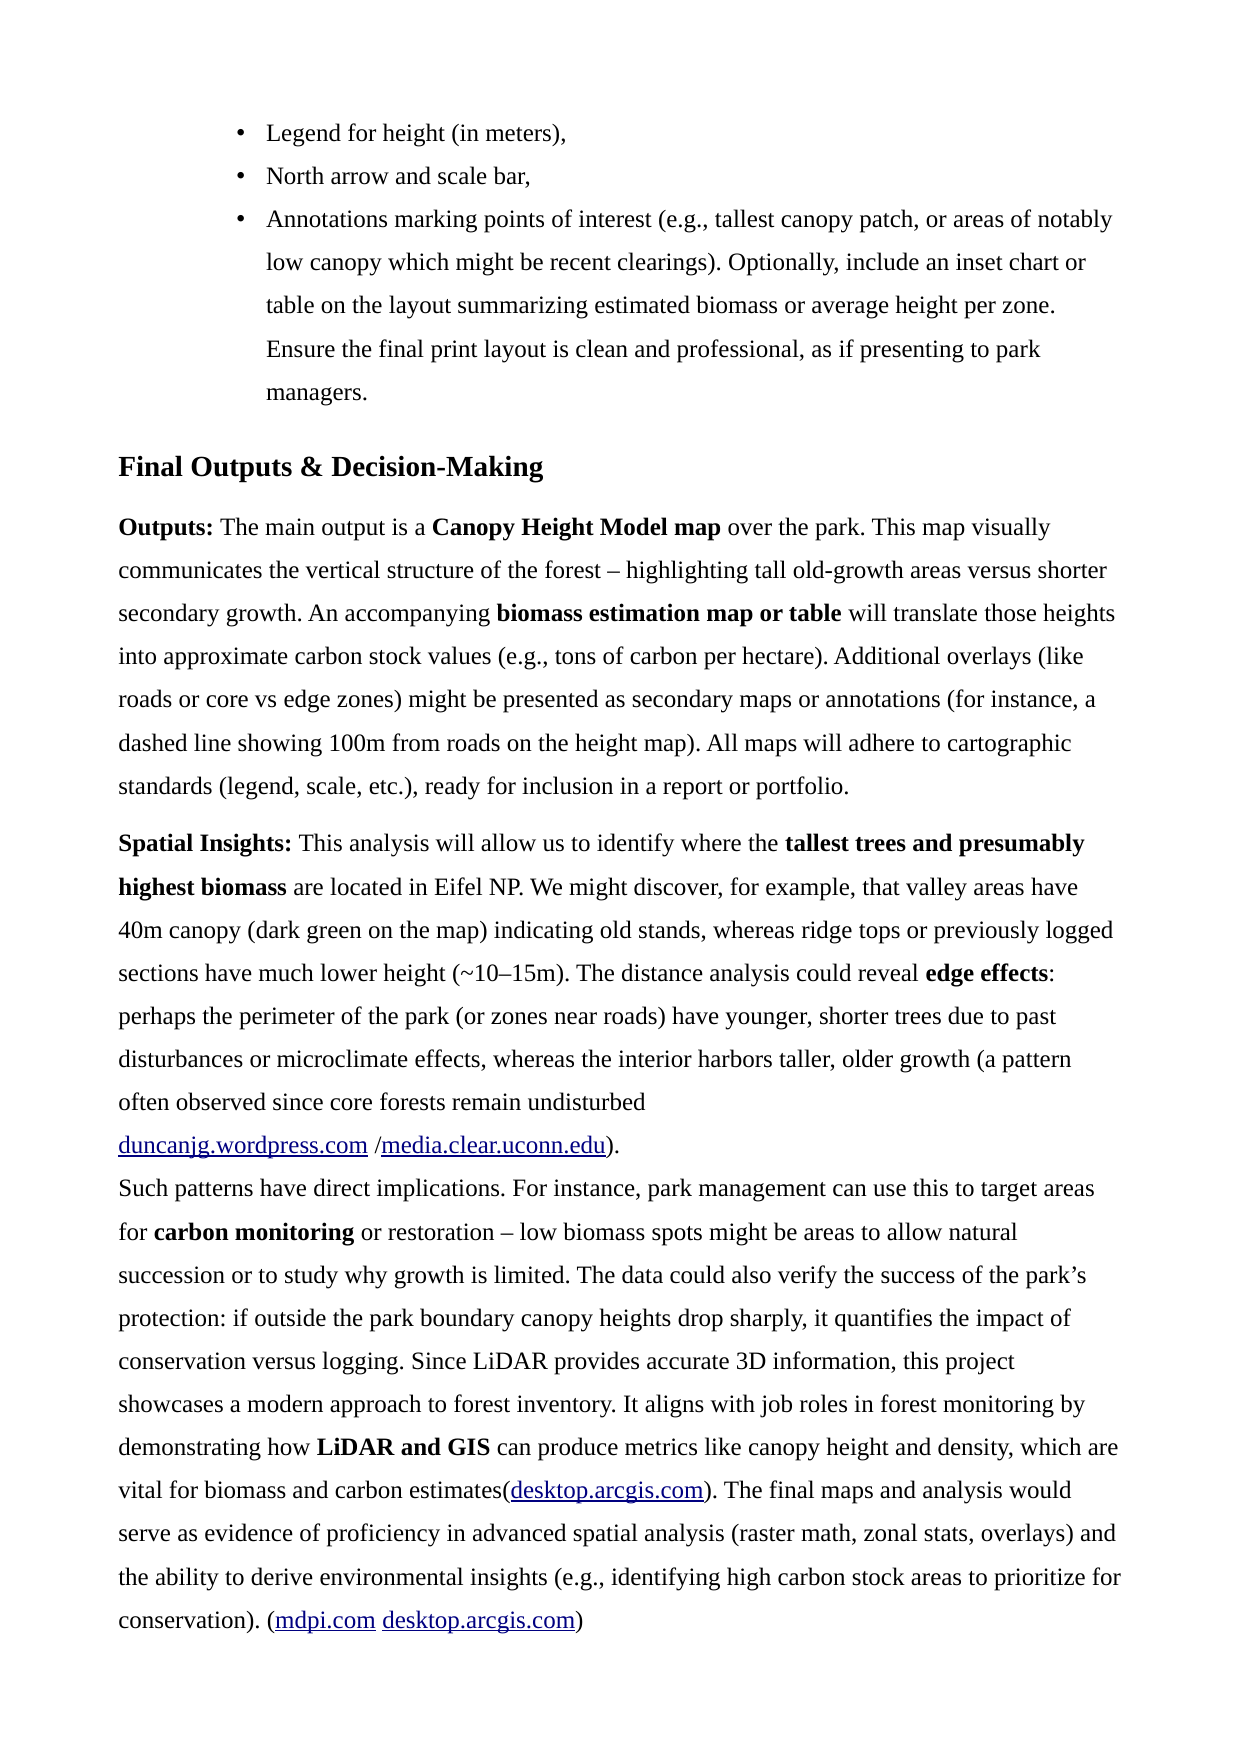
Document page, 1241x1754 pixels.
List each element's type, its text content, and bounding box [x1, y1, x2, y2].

list Annotations marking points of interest (e.g., tallest canopy patch, or areas of notably low canopy which might be recent clearings). Optionally, include an inset chart or table on the layout summarizing estimated biomass or average height per zone. Ensure the final print layout is clean and professional, as if presenting to park managers. [236, 204, 1122, 406]
text Outputs: The main output is a Canopy Height Model map over the park. This map visually communicates the vertical structure of the forest – highlighting tall old-growth areas versus shorter secondary growth. An accompanying biomass estimation map or table will translate those heights into approximate carbon stock values (e.g., tons of carbon per hectare). Additional overlays (like roads or core vs edge zones) might be presented as secondary maps or annotations (for instance, a dashed line showing 100m from roads on the height map). All maps will adhere to cartographic standards (legend, scale, etc.), ready for inclusion in a report or portfolio. [118, 512, 1122, 799]
list Legend for height (in meters), [236, 118, 1122, 147]
subtitle Final Outputs & Decision-Making [118, 449, 1122, 483]
text Such patterns have direct implications. For instance, park management can use this to target areas for carbon monitoring or restoration – low biomass spots might be areas to allow natural succession or to study why growth is limited. The data could also verify the success of the park’s protection: if outside the park boundary canopy heights drop sharply, it quantifies the impact of conservation versus logging. Since LiDAR provides accurate 3D information, this project showcases a modern approach to forest inventory. It aligns with job roles in forest monitoring by demonstrating how LiDAR and GIS can produce metrics like canopy height and density, which are vital for biomass and carbon estimates​(desktop.arcgis.com). The final maps and analysis would serve as evidence of proficiency in advanced spatial analysis (raster math, zonal stats, overlays) and the ability to derive environmental insights (e.g., identifying high carbon stock areas to prioritize for conservation).​ (mdpi.com desktop.arcgis.com) [118, 1173, 1122, 1633]
list North arrow and scale bar, [236, 161, 1122, 190]
text Spatial Insights: This analysis will allow us to identify where the tallest trees and presumably highest biomass are located in Eifel NP. We might discover, for example, that valley areas have 40m canopy (dark green on the map) indicating old stands, whereas ridge tops or previously logged sections have much lower height (~10–15m). The distance analysis could reveal edge effects: perhaps the perimeter of the park (or zones near roads) have younger, shorter trees due to past disturbances or microclimate effects, whereas the interior harbors taller, older growth (a pattern often observed since core forests remain undisturbed​duncanjg.wordpress.com /media.clear.uconn.edu). [118, 828, 1122, 1159]
